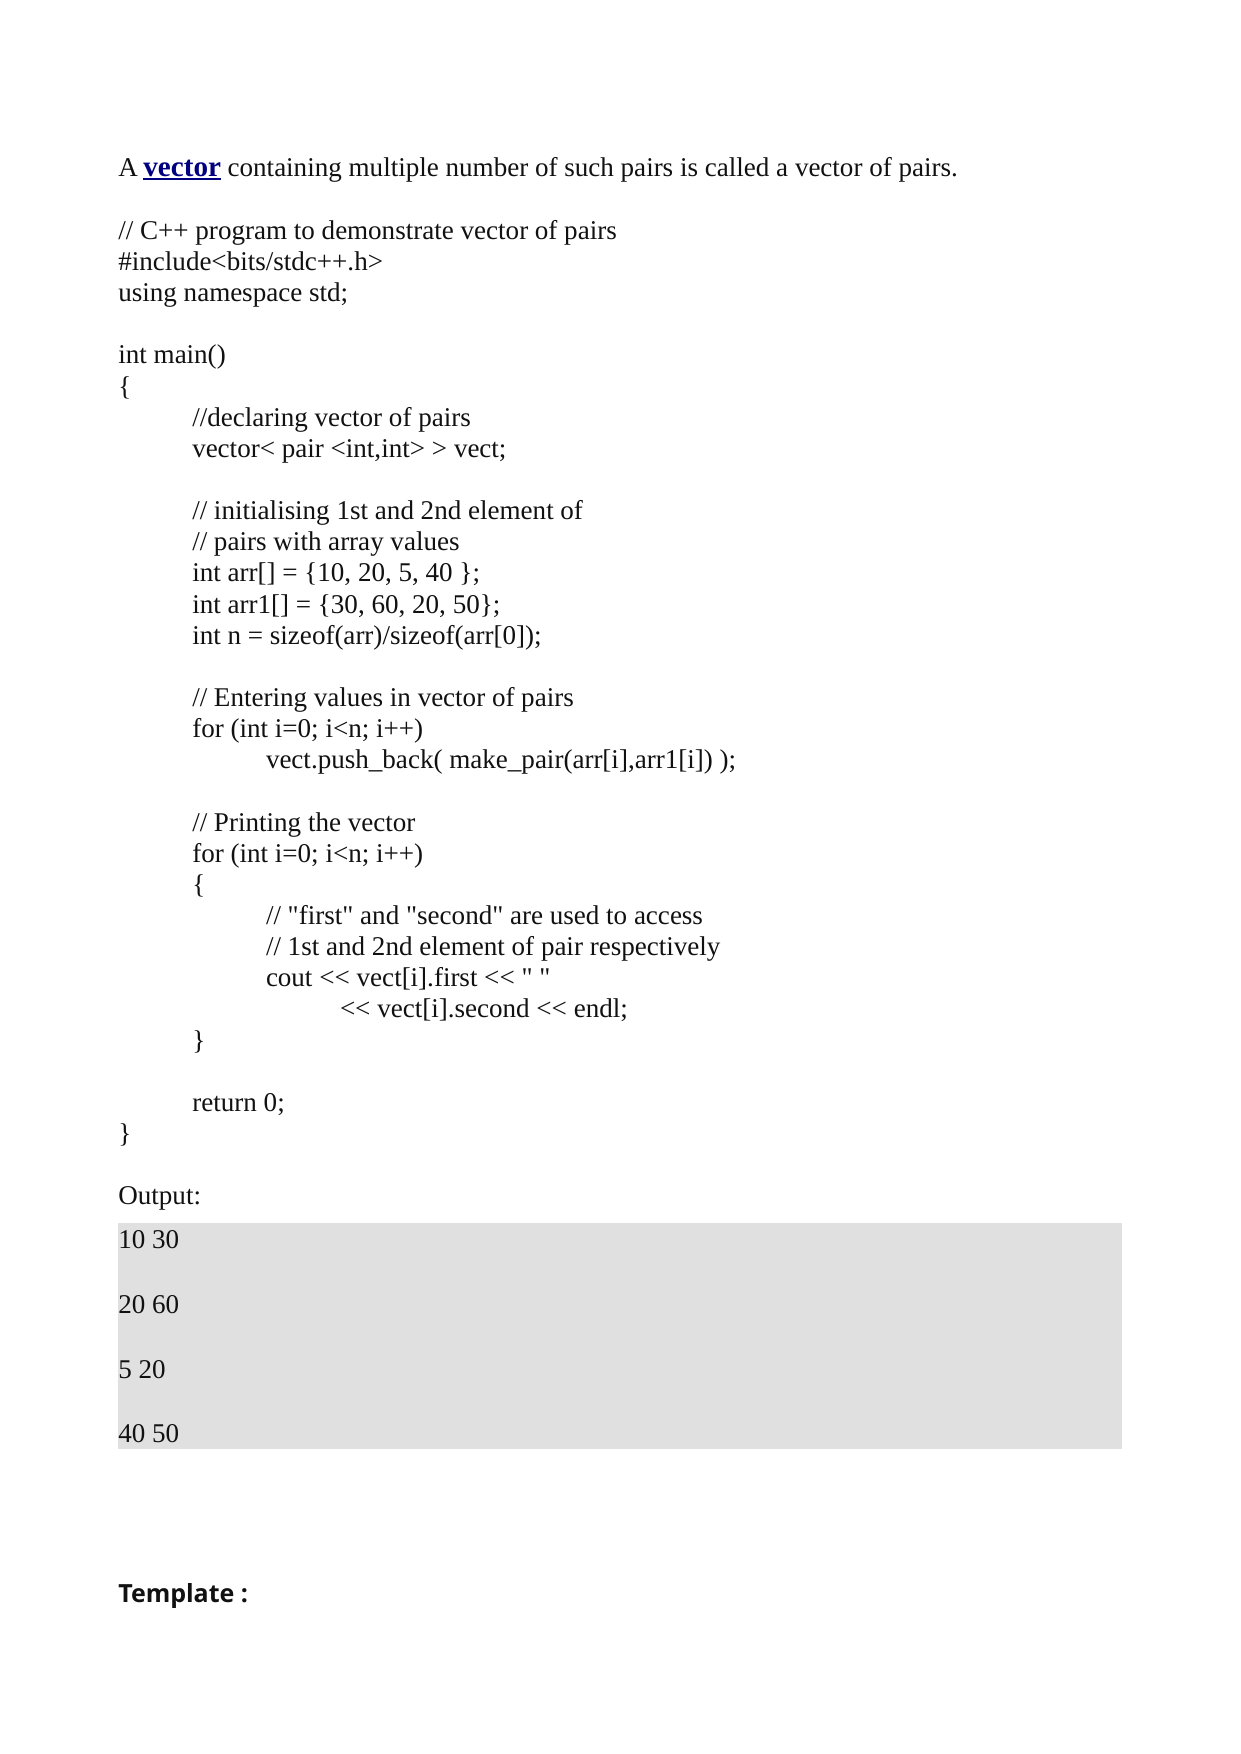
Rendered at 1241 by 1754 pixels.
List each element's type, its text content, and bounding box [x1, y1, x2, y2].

text vect.push_back( make_pair(arr[i],arr1[i]) ); [118, 743, 1122, 774]
text cout << vect[i].first << " " [118, 961, 1122, 993]
text for (int i=0; i<n; i++) [118, 837, 1122, 868]
text 5 20 [118, 1353, 1122, 1384]
text vector< pair <int,int> > vect; [118, 432, 1122, 463]
text // Entering values in vector of pairs [118, 681, 1122, 712]
text 20 60 [118, 1288, 1122, 1319]
text int arr[] = {10, 20, 5, 40 }; [118, 557, 1122, 588]
text // Printing the vector [118, 806, 1122, 837]
text int main() [118, 338, 1122, 370]
text << vect[i].second << endl; [118, 993, 1122, 1024]
text // initialising 1st and 2nd element of [118, 494, 1122, 525]
text 10 30 [118, 1223, 1122, 1254]
text for (int i=0; i<n; i++) [118, 712, 1122, 743]
text //declaring vector of pairs [118, 401, 1122, 432]
text #include<bits/stdc++.h> [118, 245, 1122, 276]
text int arr1[] = {30, 60, 20, 50}; [118, 588, 1122, 619]
text // "first" and "second" are used to access [118, 899, 1122, 930]
text using namespace std; [118, 276, 1122, 307]
text { [118, 370, 1122, 401]
text } [118, 1024, 1122, 1055]
text int n = sizeof(arr)/sizeof(arr[0]); [118, 619, 1122, 650]
text Output: [118, 1179, 1122, 1211]
text // 1st and 2nd element of pair respectively [118, 930, 1122, 961]
text // C++ program to demonstrate vector of pairs [118, 214, 1122, 245]
text Template : [118, 1576, 1122, 1610]
text } [118, 1117, 1122, 1148]
text 40 50 [118, 1417, 1122, 1449]
text A vector containing multiple number of such pairs is called a vector of pairs. [118, 149, 1122, 183]
text // pairs with array values [118, 525, 1122, 557]
text { [118, 868, 1122, 899]
text return 0; [118, 1086, 1122, 1117]
